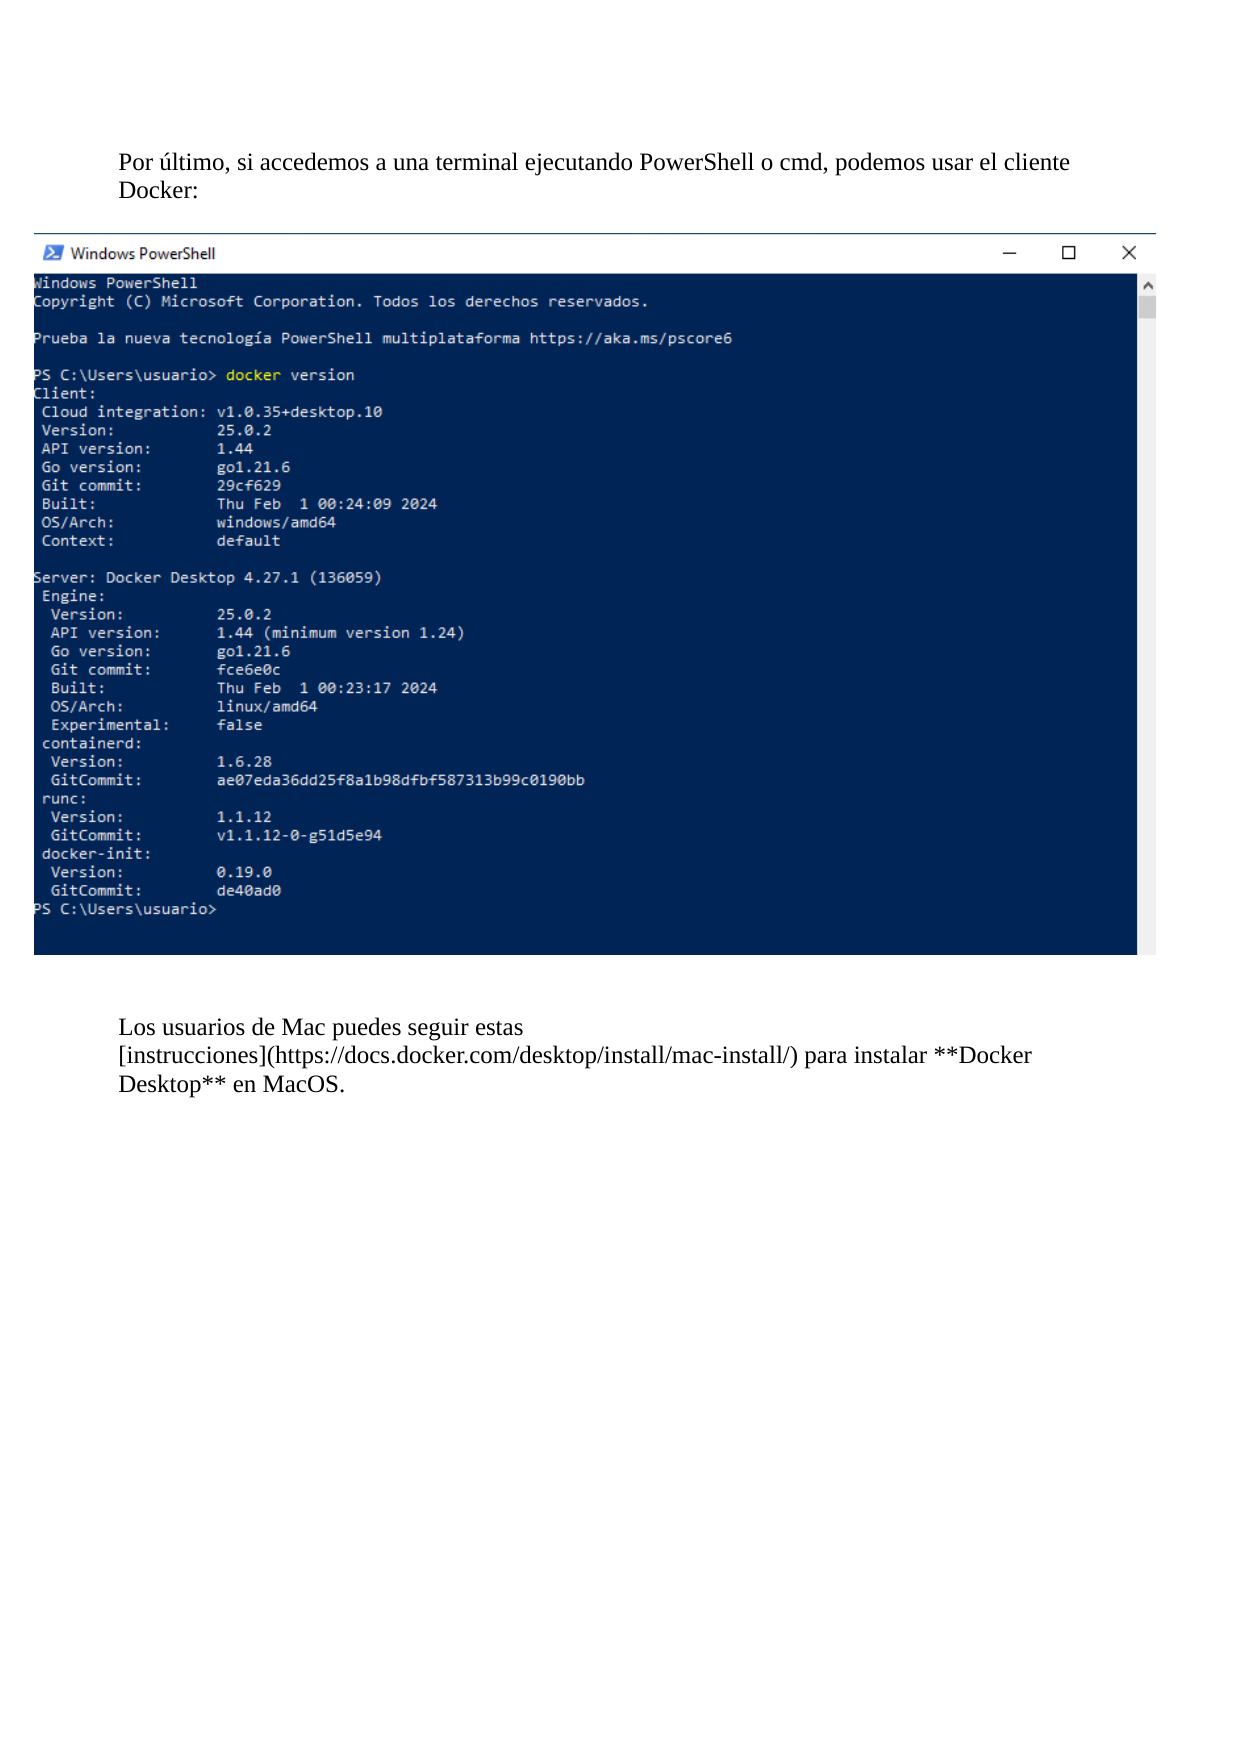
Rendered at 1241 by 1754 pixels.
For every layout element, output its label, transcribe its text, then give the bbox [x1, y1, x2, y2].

text Por último, si accedemos a una terminal ejecutando PowerShell o cmd, podemos usar el cliente Docker: [118, 147, 1122, 204]
picture [34, 233, 1157, 955]
text Los usuarios de Mac puedes seguir estas [instrucciones](https://docs.docker.com/desktop/install/mac-install/) para instalar **Docker Desktop** en MacOS. [118, 1012, 1122, 1098]
